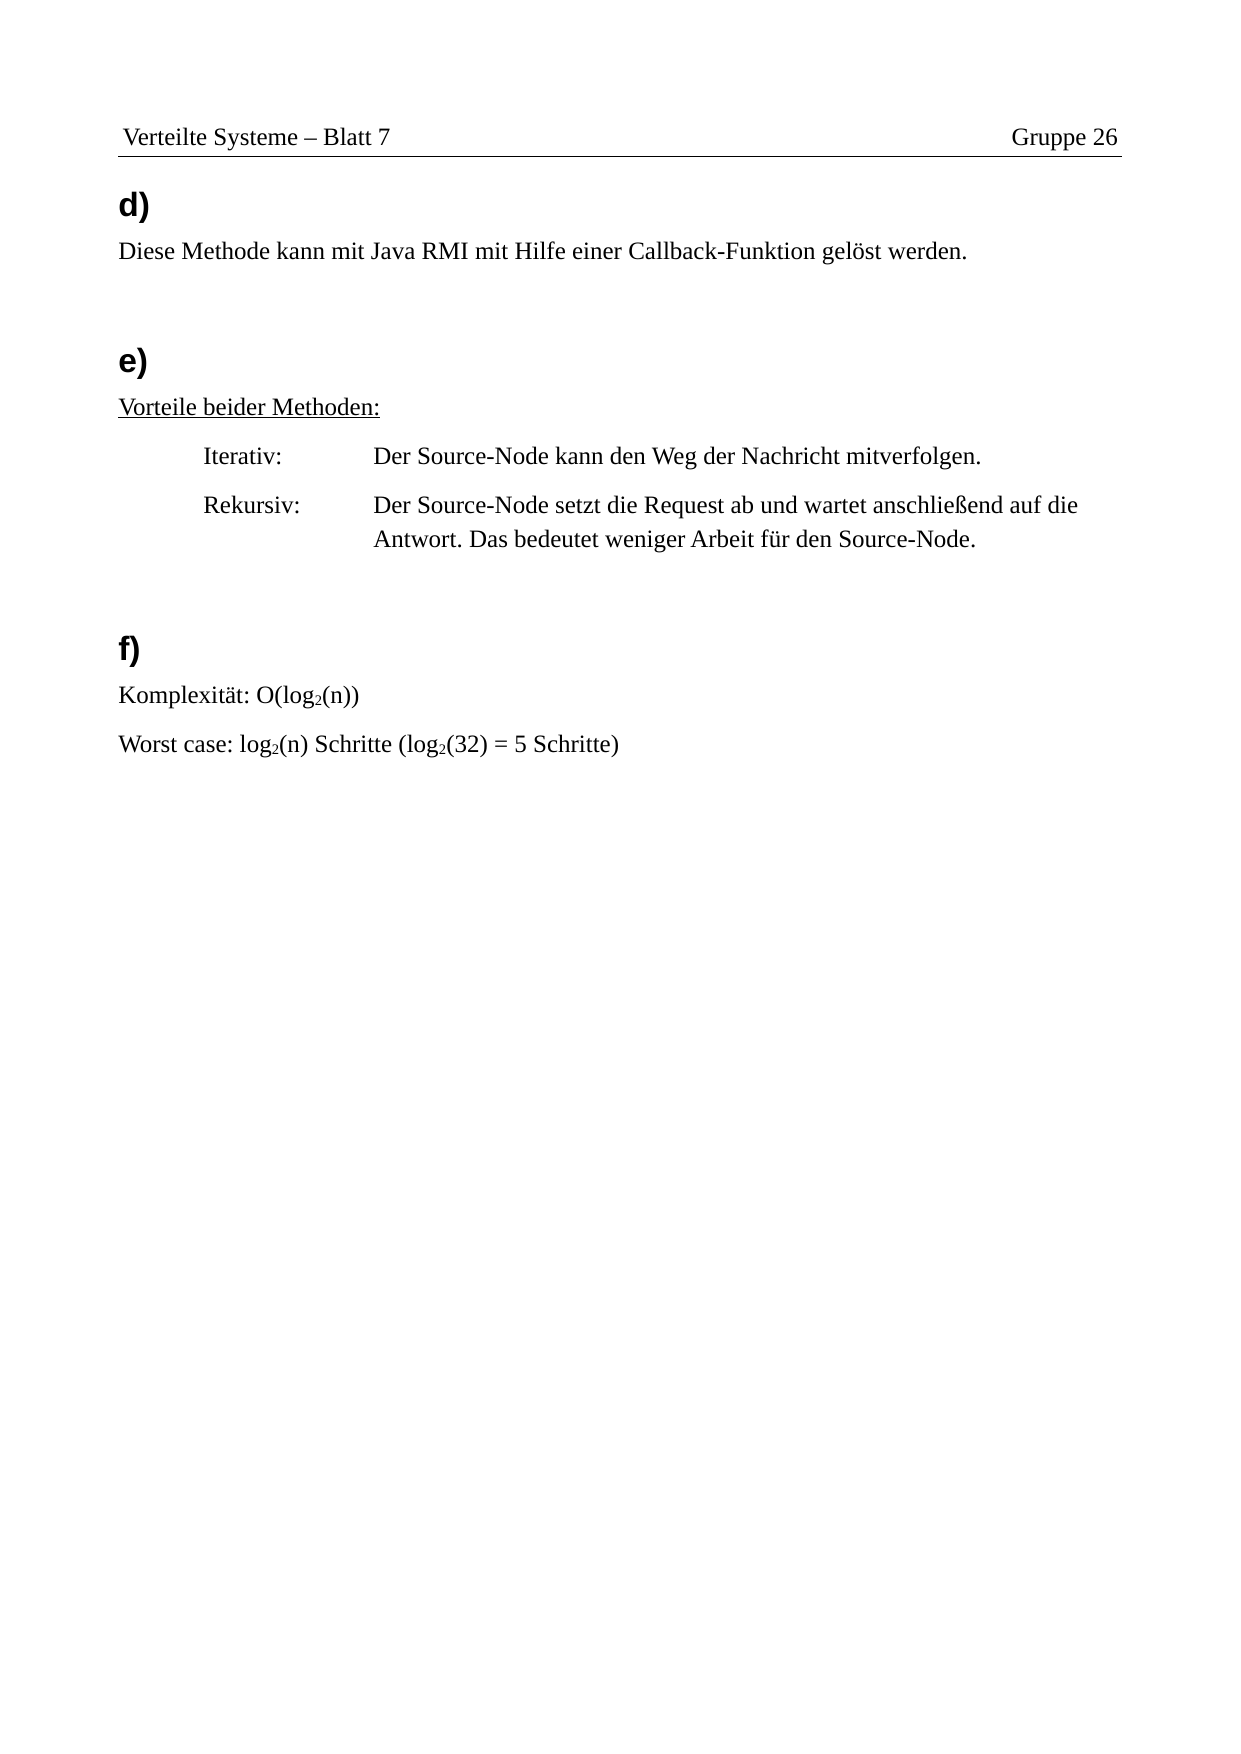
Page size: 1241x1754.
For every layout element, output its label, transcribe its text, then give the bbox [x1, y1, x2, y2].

text Diese Methode kann mit Java RMI mit Hilfe einer Callback-Funktion gelöst werden. [118, 236, 1122, 265]
subtitle e) [118, 341, 1122, 379]
text Vorteile beider Methoden: [118, 392, 1122, 421]
text Worst case: log2(n) Schritte (log2(32) = 5 Schritte) [118, 729, 1122, 758]
text Komplexität: O(log2(n)) [118, 680, 1122, 709]
subtitle f) [118, 629, 1122, 667]
text Rekursiv: Der Source-Node setzt die Request ab und wartet anschließend auf die Antwort. Das bedeutet weniger Arbeit für den Source-Node. [118, 490, 1122, 553]
subtitle d) [118, 185, 1122, 224]
text Iterativ: Der Source-Node kann den Weg der Nachricht mitverfolgen. [118, 441, 1122, 470]
